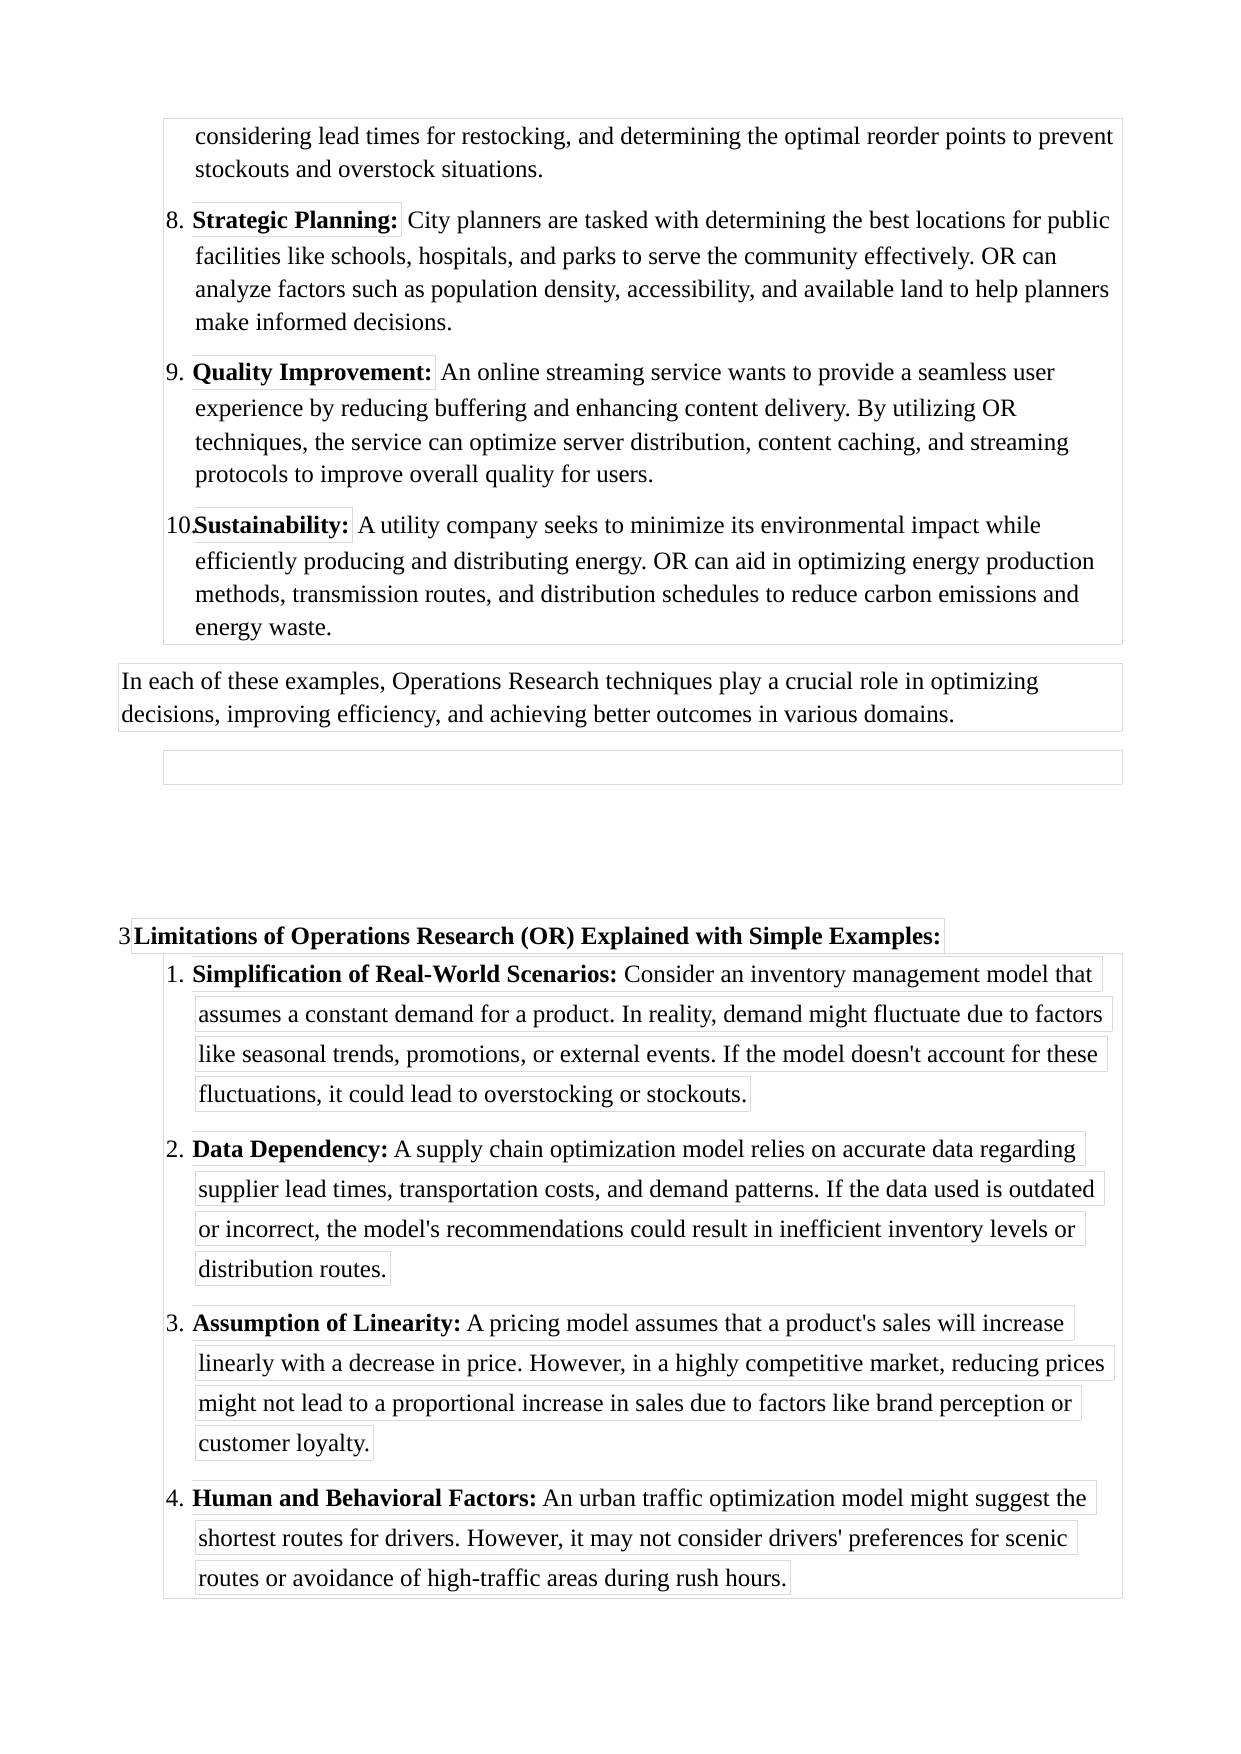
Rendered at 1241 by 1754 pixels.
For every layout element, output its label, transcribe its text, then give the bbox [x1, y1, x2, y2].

list Strategic Planning: City planners are tasked with determining the best locations for public facilities like schools, hospitals, and parks to serve the community effectively. OR can analyze factors such as population density, accessibility, and available land to help planners make informed decisions. [164, 199, 1122, 336]
list Quality Improvement: An online streaming service wants to provide a seamless user experience by reducing buffering and enhancing content delivery. By utilizing OR techniques, the service can optimize server distribution, content caching, and streaming protocols to improve overall quality for users. [164, 351, 1122, 488]
list Human and Behavioral Factors: An urban traffic optimization model might suggest the shortest routes for drivers. However, it may not consider drivers' preferences for scenic routes or avoidance of high-traffic areas during rush hours. [164, 1477, 1122, 1598]
text In each of these examples, Operations Research techniques play a crucial role in optimizing decisions, improving efficiency, and achieving better outcomes in various domains. [119, 664, 1122, 731]
list Assumption of Linearity: A pricing model assumes that a product's sales will increase linearly with a decrease in price. However, in a highly competitive market, reducing prices might not lead to a proportional increase in sales due to factors like brand perception or customer loyalty. [164, 1302, 1122, 1460]
list Simplification of Real-World Scenarios: Consider an inventory management model that assumes a constant demand for a product. In reality, demand might fluctuate due to factors like seasonal trends, promotions, or external events. If the model doesn't account for these fluctuations, it could lead to overstocking or stockouts. [164, 954, 1122, 1111]
list Data Dependency: A supply chain optimization model relies on accurate data regarding supplier lead times, transportation costs, and demand patterns. If the data used is outdated or incorrect, the model's recommendations could result in inefficient inventory levels or distribution routes. [164, 1128, 1122, 1285]
list considering lead times for restocking, and determining the optimal reorder points to prevent stockouts and overstock situations. [164, 119, 1122, 183]
text [945, 918, 1122, 953]
text Limitations of Operations Research (OR) Explained with Simple Examples: [132, 919, 944, 953]
text 3 [118, 918, 131, 953]
list Sustainability: A utility company seeks to minimize its environmental impact while efficiently producing and distributing energy. OR can aid in optimizing energy production methods, transmission routes, and distribution schedules to reduce carbon emissions and energy waste. [164, 504, 1122, 644]
